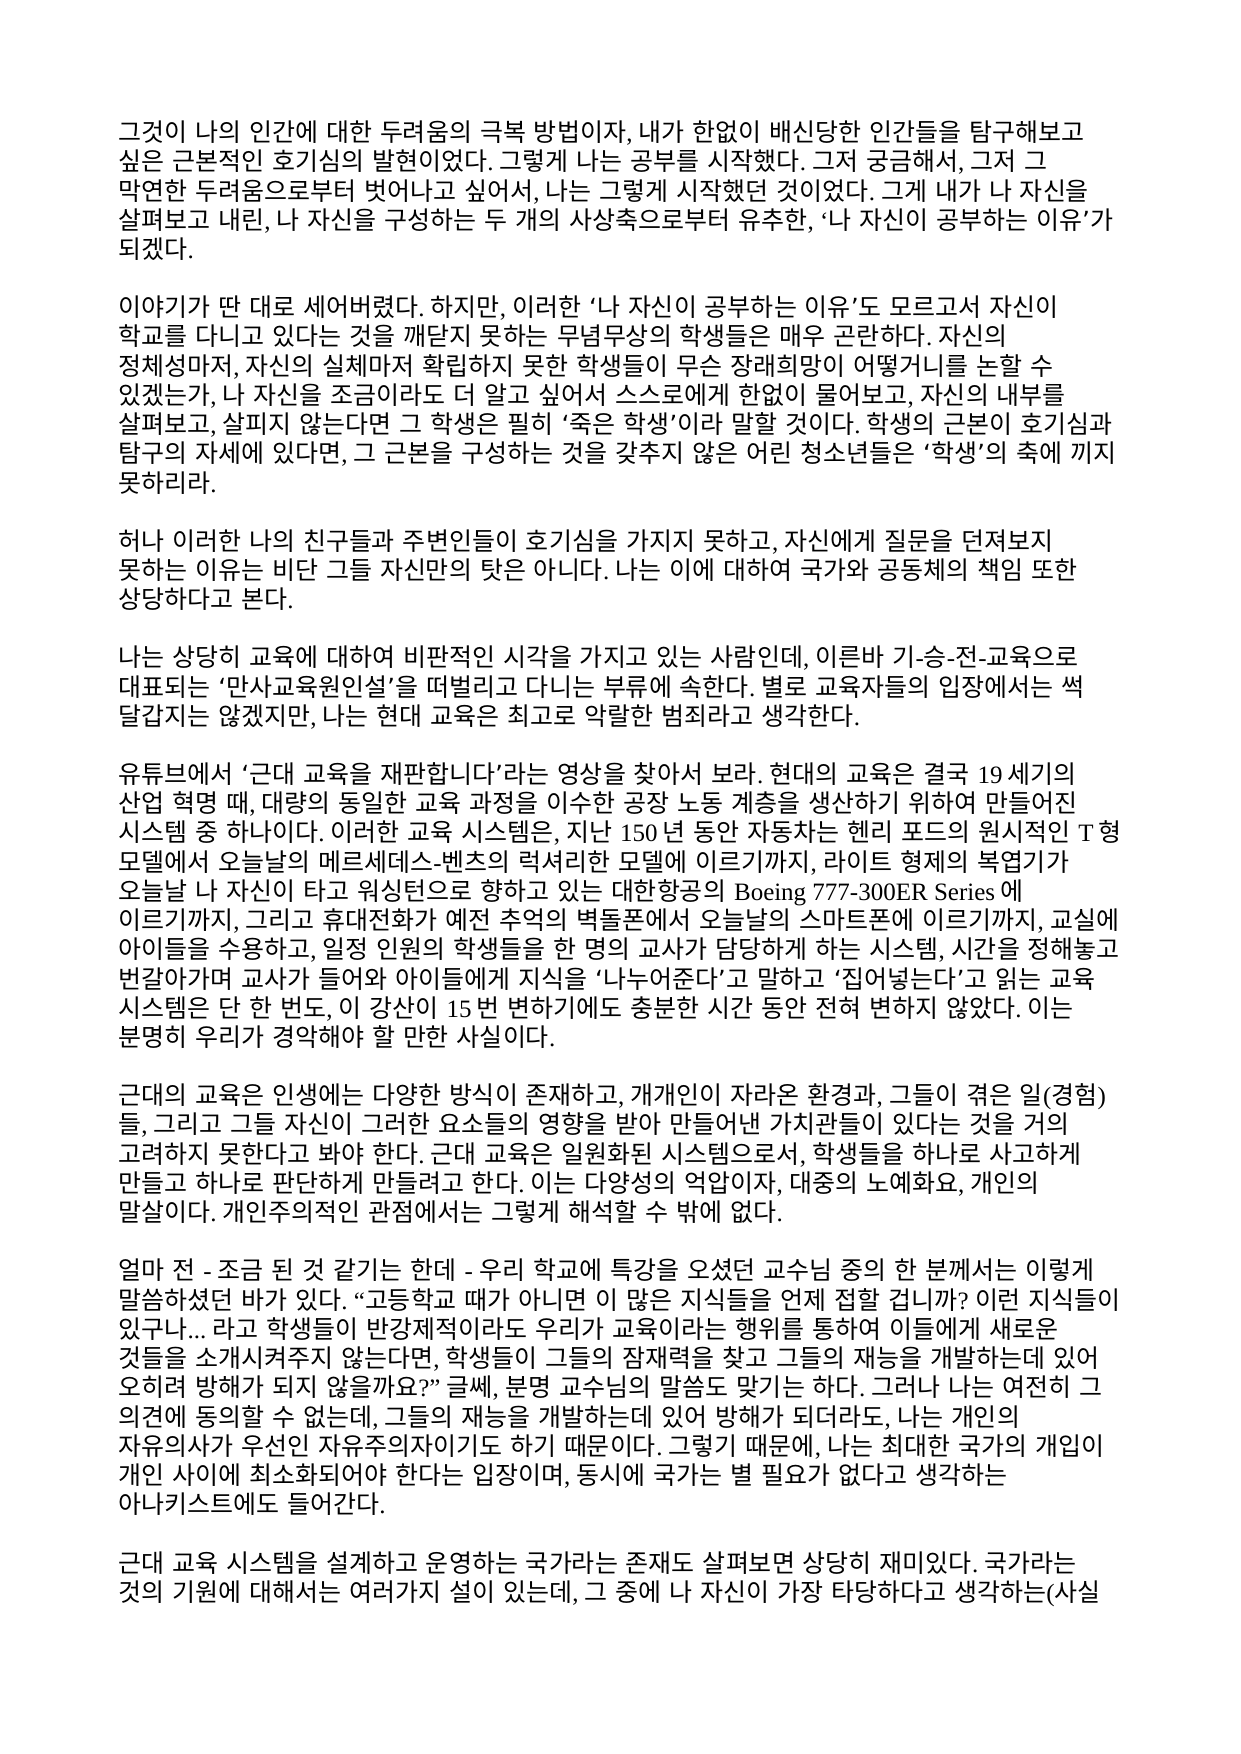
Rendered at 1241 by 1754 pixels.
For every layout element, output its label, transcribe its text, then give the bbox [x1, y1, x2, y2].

text 나는 상당히 교육에 대하여 비판적인 시각을 가지고 있는 사람인데, 이른바 기-승-전-교육으로 대표되는 ‘만사교육원인설’을 떠벌리고 다니는 부류에 속한다. 별로 교육자들의 입장에서는 썩 달갑지는 않겠지만, 나는 현대 교육은 최고로 악랄한 범죄라고 생각한다. [118, 643, 1122, 731]
text 얼마 전 - 조금 된 것 같기는 한데 - 우리 학교에 특강을 오셨던 교수님 중의 한 분께서는 이렇게 말씀하셨던 바가 있다. “고등학교 때가 아니면 이 많은 지식들을 언제 접할 겁니까? 이런 지식들이 있구나... 라고 학생들이 반강제적이라도 우리가 교육이라는 행위를 통하여 이들에게 새로운 것들을 소개시켜주지 않는다면, 학생들이 그들의 잠재력을 찾고 그들의 재능을 개발하는데 있어 오히려 방해가 되지 않을까요?” 글쎄, 분명 교수님의 말씀도 맞기는 하다. 그러나 나는 여전히 그 의견에 동의할 수 없는데, 그들의 재능을 개발하는데 있어 방해가 되더라도, 나는 개인의 자유의사가 우선인 자유주의자이기도 하기 때문이다. 그렇기 때문에, 나는 최대한 국가의 개입이 개인 사이에 최소화되어야 한다는 입장이며, 동시에 국가는 별 필요가 없다고 생각하는 아나키스트에도 들어간다. [118, 1256, 1122, 1520]
text 근대 교육 시스템을 설계하고 운영하는 국가라는 존재도 살펴보면 상당히 재미있다. 국가라는 것의 기원에 대해서는 여러가지 설이 있는데, 그 중에 나 자신이 가장 타당하다고 생각하는(사실 [118, 1549, 1122, 1607]
text 근대의 교육은 인생에는 다양한 방식이 존재하고, 개개인이 자라온 환경과, 그들이 겪은 일(경험)들, 그리고 그들 자신이 그러한 요소들의 영향을 받아 만들어낸 가치관들이 있다는 것을 거의 고려하지 못한다고 봐야 한다. 근대 교육은 일원화된 시스템으로서, 학생들을 하나로 사고하게 만들고 하나로 판단하게 만들려고 한다. 이는 다양성의 억압이자, 대중의 노예화요, 개인의 말살이다. 개인주의적인 관점에서는 그렇게 해석할 수 밖에 없다. [118, 1081, 1122, 1228]
text 유튜브에서 ‘근대 교육을 재판합니다’라는 영상을 찾아서 보라. 현대의 교육은 결국 19세기의 산업 혁명 때, 대량의 동일한 교육 과정을 이수한 공장 노동 계층을 생산하기 위하여 만들어진 시스템 중 하나이다. 이러한 교육 시스템은, 지난 150년 동안 자동차는 헨리 포드의 원시적인 T형 모델에서 오늘날의 메르세데스-벤츠의 럭셔리한 모델에 이르기까지, 라이트 형제의 복엽기가 오늘날 나 자신이 타고 워싱턴으로 향하고 있는 대한항공의 Boeing 777-300ER Series에 이르기까지, 그리고 휴대전화가 예전 추억의 벽돌폰에서 오늘날의 스마트폰에 이르기까지, 교실에 아이들을 수용하고, 일정 인원의 학생들을 한 명의 교사가 담당하게 하는 시스템, 시간을 정해놓고 번갈아가며 교사가 들어와 아이들에게 지식을 ‘나누어준다’고 말하고 ‘집어넣는다’고 읽는 교육 시스템은 단 한 번도, 이 강산이 15번 변하기에도 충분한 시간 동안 전혀 변하지 않았다. 이는 분명히 우리가 경악해야 할 만한 사실이다. [118, 760, 1122, 1053]
text 그것이 나의 인간에 대한 두려움의 극복 방법이자, 내가 한없이 배신당한 인간들을 탐구해보고 싶은 근본적인 호기심의 발현이었다. 그렇게 나는 공부를 시작했다. 그저 궁금해서, 그저 그 막연한 두려움으로부터 벗어나고 싶어서, 나는 그렇게 시작했던 것이었다. 그게 내가 나 자신을 살펴보고 내린, 나 자신을 구성하는 두 개의 사상축으로부터 유추한, ‘나 자신이 공부하는 이유’가 되겠다. [118, 118, 1122, 264]
text 허나 이러한 나의 친구들과 주변인들이 호기심을 가지지 못하고, 자신에게 질문을 던져보지 못하는 이유는 비단 그들 자신만의 탓은 아니다. 나는 이에 대하여 국가와 공동체의 책임 또한 상당하다고 본다. [118, 527, 1122, 615]
text 이야기가 딴 대로 세어버렸다. 하지만, 이러한 ‘나 자신이 공부하는 이유’도 모르고서 자신이 학교를 다니고 있다는 것을 깨닫지 못하는 무념무상의 학생들은 매우 곤란하다. 자신의 정체성마저, 자신의 실체마저 확립하지 못한 학생들이 무슨 장래희망이 어떻거니를 논할 수 있겠는가, 나 자신을 조금이라도 더 알고 싶어서 스스로에게 한없이 물어보고, 자신의 내부를 살펴보고, 살피지 않는다면 그 학생은 필히 ‘죽은 학생’이라 말할 것이다. 학생의 근본이 호기심과 탐구의 자세에 있다면, 그 근본을 구성하는 것을 갖추지 않은 어린 청소년들은 ‘학생’의 축에 끼지 못하리라. [118, 293, 1122, 498]
